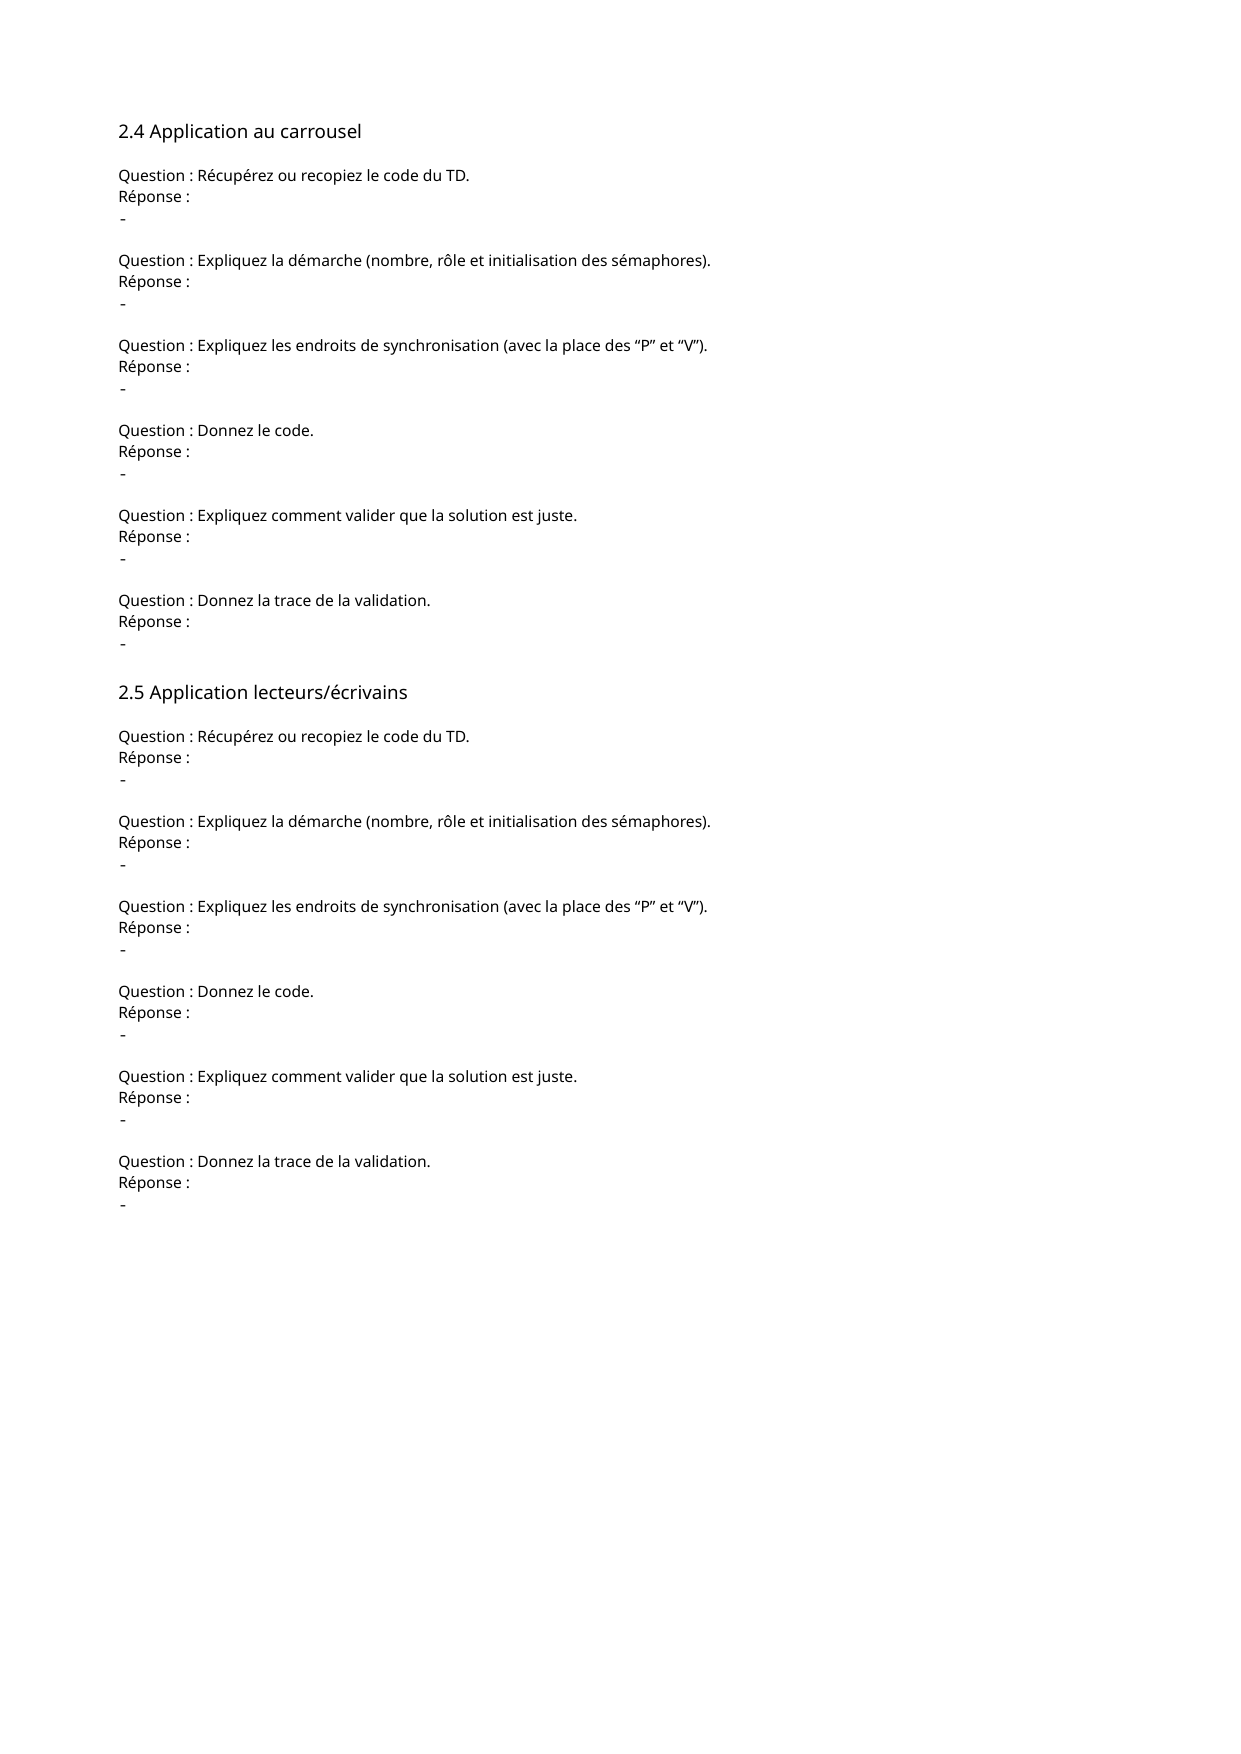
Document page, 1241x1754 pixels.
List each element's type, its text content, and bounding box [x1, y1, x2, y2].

text - [118, 207, 1122, 229]
text - [118, 1023, 1122, 1045]
text Question : Donnez la trace de la validation. [118, 590, 1122, 611]
text Question : Récupérez ou recopiez le code du TD. [118, 165, 1122, 186]
text Question : Donnez la trace de la validation. [118, 1151, 1122, 1172]
text Réponse : [118, 186, 1122, 207]
text Question : Expliquez comment valider que la solution est juste. [118, 505, 1122, 526]
text - [118, 768, 1122, 790]
text Réponse : [118, 526, 1122, 547]
text Réponse : [118, 271, 1122, 292]
text - [118, 938, 1122, 960]
text Réponse : [118, 1087, 1122, 1108]
text Question : Donnez le code. [118, 420, 1122, 441]
text Question : Donnez le code. [118, 981, 1122, 1002]
text Question : Récupérez ou recopiez le code du TD. [118, 726, 1122, 747]
text - [118, 462, 1122, 484]
text - [118, 547, 1122, 569]
text - [118, 853, 1122, 875]
text - [118, 377, 1122, 399]
text - [118, 1193, 1122, 1215]
text Question : Expliquez la démarche (nombre, rôle et initialisation des sémaphores). [118, 250, 1122, 271]
text Question : Expliquez comment valider que la solution est juste. [118, 1066, 1122, 1087]
text - [118, 292, 1122, 314]
text Réponse : [118, 1002, 1122, 1023]
text Réponse : [118, 356, 1122, 377]
text 2.4 Application au carrousel [118, 118, 1122, 144]
text Réponse : [118, 747, 1122, 768]
text Réponse : [118, 832, 1122, 853]
text Question : Expliquez les endroits de synchronisation (avec la place des “P” et “V”). [118, 335, 1122, 356]
text Réponse : [118, 917, 1122, 938]
text Réponse : [118, 441, 1122, 462]
text - [118, 632, 1122, 654]
text 2.5 Application lecteurs/écrivains [118, 679, 1122, 705]
text - [118, 1108, 1122, 1130]
text Question : Expliquez les endroits de synchronisation (avec la place des “P” et “V”). [118, 896, 1122, 917]
text Question : Expliquez la démarche (nombre, rôle et initialisation des sémaphores). [118, 811, 1122, 832]
text Réponse : [118, 1172, 1122, 1193]
text Réponse : [118, 611, 1122, 632]
